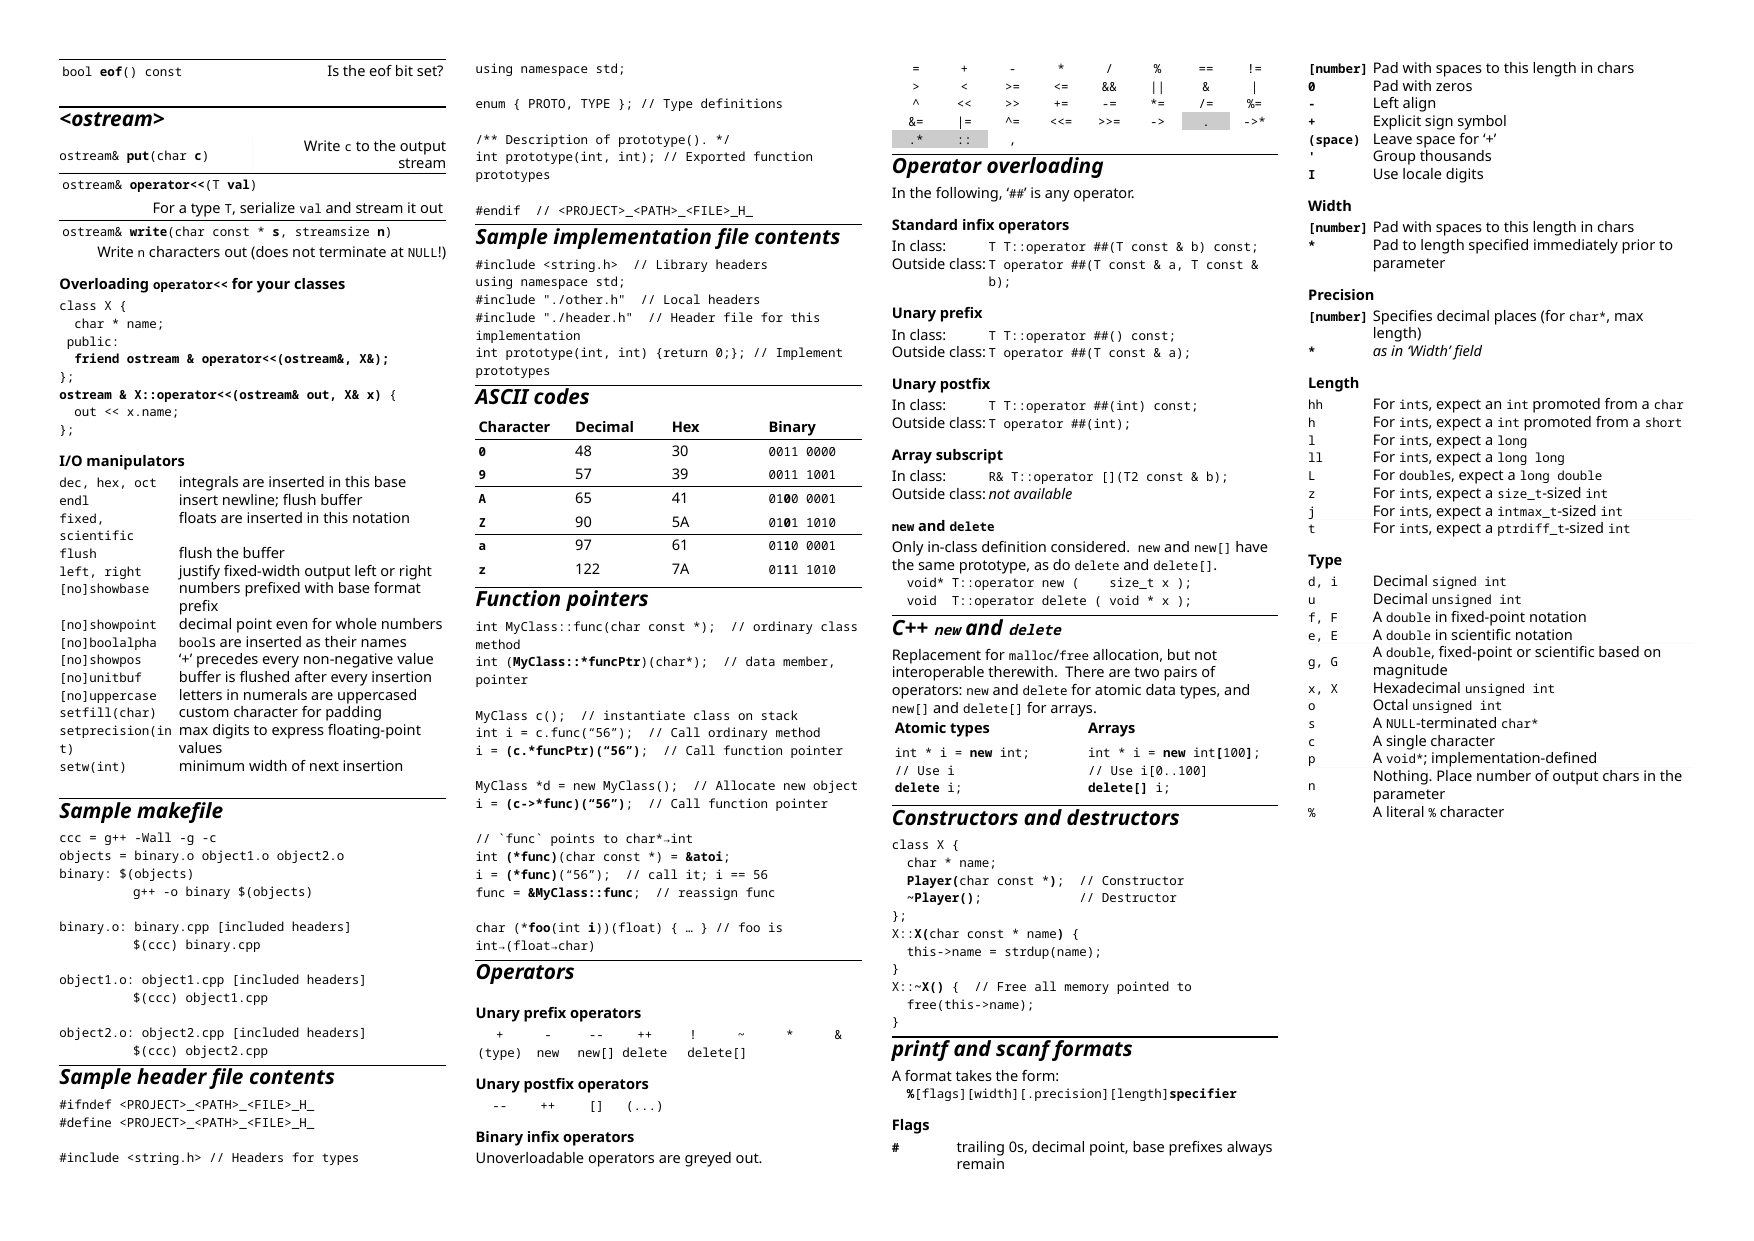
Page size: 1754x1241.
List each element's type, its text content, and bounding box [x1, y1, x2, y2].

table_cell as in ‘Width’ field [1373, 343, 1694, 360]
table_cell custom character for padding [179, 704, 446, 721]
table_header != [1230, 59, 1278, 77]
table_cell l [1308, 431, 1373, 449]
text #define <PROJECT>_<PATH>_<FILE>_H_ [59, 1113, 446, 1131]
table_header ++ [620, 1026, 669, 1043]
text free(this->name); [892, 995, 1278, 1013]
subtitle Precision [1308, 272, 1695, 307]
table_cell j [1308, 502, 1373, 519]
table_header Write c to the output stream [253, 137, 446, 172]
text #include <string.h> // Headers for types [59, 1149, 446, 1166]
table_header [765, 1096, 814, 1114]
table_cell 5A [669, 510, 765, 533]
table_cell A NULL-terminated char* [1373, 714, 1694, 732]
text int i = c.func(“56”); // Call ordinary method [475, 723, 862, 741]
subtitle Binary infix operators [475, 1114, 862, 1149]
table_cell <= [1037, 77, 1085, 94]
table_cell delete [620, 1043, 669, 1061]
table_cell 0110 0001 [765, 535, 862, 557]
table_header hh [1308, 396, 1373, 413]
table_cell Pad with spaces to this length in chars [1373, 59, 1694, 77]
text objects = binary.o object1.o object2.o [59, 846, 446, 864]
table_cell insert newline; flush buffer [179, 491, 446, 509]
table_cell For ints, expect a int promoted from a short [1373, 413, 1694, 431]
table_header Specifies decimal places (for char*, max length) [1373, 307, 1694, 342]
table_cell *= [1133, 95, 1182, 112]
subtitle Unary prefix operators [475, 990, 862, 1026]
table_cell u [1308, 590, 1373, 608]
table_cell T operator ##(T const & a); [988, 344, 1278, 361]
text this->name = strdup(name); [892, 942, 1278, 959]
text binary.o: binary.cpp [included headers] [59, 917, 446, 935]
table_cell int * i = new int[100]; // Use i[0..100] delete[] i; [1085, 740, 1278, 799]
subtitle new and delete [892, 503, 1278, 538]
table_cell -= [1085, 95, 1133, 112]
table_cell 0111 1010 [765, 557, 862, 581]
table_header + [940, 59, 988, 77]
table_header ostream& put(char c) [59, 137, 252, 172]
table_cell Outside class: [892, 414, 988, 432]
table_cell /= [1182, 95, 1230, 112]
table_cell .* [892, 130, 940, 148]
table_cell - [1308, 95, 1373, 112]
table_cell ->* [1230, 112, 1278, 130]
table_cell f, F [1308, 608, 1373, 626]
table_cell e, E [1308, 626, 1373, 643]
table_cell 61 [669, 535, 765, 557]
table_header In class: [892, 468, 988, 485]
table_cell A void*; implementation-defined [1373, 750, 1694, 767]
table_header * [1037, 59, 1085, 77]
text enum { PROTO, TYPE }; // Type definitions [475, 94, 862, 112]
text func = &MyClass::func; // reassign func [475, 883, 862, 901]
table_header & [814, 1026, 862, 1043]
text $(ccc) object1.cpp [59, 988, 446, 1006]
table_cell -> [1133, 112, 1182, 130]
text #include "./other.h" // Local headers [475, 290, 862, 308]
subtitle Operator overloading [892, 155, 1278, 178]
table_cell * [1308, 343, 1373, 360]
table_cell [number] [1308, 59, 1373, 77]
text X::X(char const * name) { [892, 924, 1278, 942]
text g++ -o binary $(objects) [59, 882, 446, 899]
table_cell bools are inserted as their names [179, 633, 446, 651]
table_cell For ints, expect a long long [1373, 449, 1694, 466]
subtitle Sample header file contents [59, 1066, 446, 1089]
table_cell [1182, 130, 1230, 148]
table_header Hex [669, 416, 765, 439]
table_cell bool eof() const [59, 60, 253, 83]
table_cell ostream& write(char const * s, streamsize n) [59, 221, 446, 243]
table_header - [988, 59, 1037, 77]
text #include <string.h> // Library headers [475, 255, 862, 273]
table_cell T operator ##(int); [988, 414, 1278, 432]
table_cell . [1182, 112, 1230, 130]
table_cell z [1308, 484, 1373, 502]
table_cell decimal point even for whole numbers [179, 615, 446, 633]
text i = (c.*funcPtr)(“56”); // Call function pointer [475, 741, 862, 759]
subtitle Unary postfix [892, 361, 1278, 397]
subtitle Flags [892, 1102, 1278, 1138]
table_cell (type) [475, 1043, 524, 1061]
subtitle Overloading operator<< for your classes [59, 261, 446, 296]
table_cell 0100 0001 [765, 487, 862, 510]
subtitle Standard infix operators [892, 202, 1278, 237]
table_cell 0011 0000 [765, 440, 862, 463]
table_cell [1133, 130, 1182, 148]
subtitle Unary postfix operators [475, 1061, 862, 1096]
table_header trailing 0s, decimal point, base prefixes always remain [956, 1138, 1278, 1173]
table_cell [1085, 130, 1133, 148]
table_header * [765, 1026, 814, 1043]
table_cell Use locale digits [1373, 165, 1694, 183]
table_cell flush the buffer [179, 544, 446, 562]
table_header Atomic types [892, 717, 1085, 740]
table_cell |= [940, 112, 988, 130]
table_cell ll [1308, 449, 1373, 466]
table_cell numbers prefixed with base format prefix [179, 580, 446, 615]
table_cell buffer is flushed after every insertion [179, 668, 446, 686]
table_header -- [475, 1096, 523, 1114]
subtitle printf and scanf formats [892, 1038, 1278, 1061]
table_cell >> [988, 95, 1037, 112]
text #endif // <PROJECT>_<PATH>_<FILE>_H_ [475, 201, 862, 218]
table_cell For a type T, serialize val and stream it out [59, 196, 446, 219]
table_cell > [892, 77, 940, 94]
table_header Arrays [1085, 717, 1278, 740]
text public: [59, 332, 446, 349]
table_cell setfill(char) [59, 704, 179, 721]
table_cell Pad to length specified immediately prior to parameter [1373, 236, 1694, 272]
table_header T T::operator ##(int) const; [988, 397, 1278, 414]
table_cell [no]uppercase [59, 686, 179, 704]
text int prototype(int, int); // Exported function prototypes [475, 148, 862, 183]
text In the following, ‘##’ is any operator. [892, 184, 1278, 202]
text ~Player(); // Destructor [892, 889, 1278, 906]
table_cell & [1182, 77, 1230, 94]
table_header T T::operator ##() const; [988, 326, 1278, 343]
table_cell 0011 1001 [765, 463, 862, 486]
subtitle Operators [475, 961, 862, 984]
table_header For ints, expect an int promoted from a char [1373, 396, 1694, 413]
table_cell 65 [572, 487, 669, 510]
table_header R& T::operator [](T2 const & b); [988, 468, 1278, 485]
table_cell Hexadecimal unsigned int [1373, 679, 1694, 697]
text out << x.name; [59, 403, 446, 420]
table_cell 90 [572, 510, 669, 533]
table_cell [814, 1043, 862, 1061]
table_cell A single character [1373, 732, 1694, 750]
table_cell Decimal unsigned int [1373, 590, 1694, 608]
text class X { [59, 296, 446, 314]
text int prototype(int, int) {return 0;}; // Implement prototypes [475, 343, 862, 379]
table_cell Write n characters out (does not terminate at NULL!) [59, 243, 446, 261]
table_cell For ints, expect a intmax_t-sized int [1373, 502, 1694, 519]
table_cell I [1308, 165, 1373, 183]
subtitle Type [1308, 537, 1695, 573]
table_cell [no]boolalpha [59, 633, 179, 651]
table_cell < [940, 77, 988, 94]
table_header integrals are inserted in this base [179, 474, 446, 491]
table_cell Z [475, 510, 572, 533]
table_header + [475, 1026, 524, 1043]
text class X { [892, 836, 1278, 853]
table_header # [892, 1138, 956, 1173]
table_cell ‘+’ precedes every non-negative value [179, 651, 446, 668]
text $(ccc) object2.cpp [59, 1041, 446, 1059]
table_cell t [1308, 520, 1373, 537]
table_header == [1182, 59, 1230, 77]
table_cell (space) [1308, 130, 1373, 148]
table_cell , [988, 130, 1037, 148]
table_header Decimal signed int [1373, 573, 1694, 590]
text object1.o: object1.cpp [included headers] [59, 970, 446, 988]
table_header In class: [892, 397, 988, 414]
text object2.o: object2.cpp [included headers] [59, 1023, 446, 1041]
table_cell 41 [669, 487, 765, 510]
table_cell setw(int) [59, 757, 179, 774]
text /** Description of prototype(). */ [475, 130, 862, 148]
table_cell Left align [1373, 95, 1694, 112]
subtitle Length [1308, 360, 1695, 396]
table_cell letters in numerals are uppercased [179, 686, 446, 704]
table_cell A [475, 487, 572, 510]
text i = (*func)(“56”); // call it; i == 56 [475, 865, 862, 883]
table_cell fixed, scientific [59, 509, 179, 544]
table_cell minimum width of next insertion [179, 757, 446, 774]
table_cell + [1308, 112, 1373, 130]
table_cell 30 [669, 440, 765, 463]
table_cell L [1308, 466, 1373, 484]
text A format takes the form: [892, 1067, 1278, 1085]
table_cell || [1133, 77, 1182, 94]
table_cell 48 [572, 440, 669, 463]
table_cell For doubles, expect a long double [1373, 466, 1694, 484]
text MyClass *d = new MyClass(); // Allocate new object [475, 777, 862, 794]
subtitle I/O manipulators [59, 438, 446, 473]
table_header - [524, 1026, 572, 1043]
table_cell z [475, 557, 572, 581]
subtitle Width [1308, 183, 1695, 218]
text using namespace std; [475, 59, 862, 77]
subtitle C++ new and delete [892, 616, 1278, 640]
text }; [59, 367, 446, 385]
table_cell ^ [892, 95, 940, 112]
table_header In class: [892, 237, 988, 255]
text void* T::operator new ( size_t x ); [892, 574, 1278, 591]
table_cell Group thousands [1373, 148, 1694, 165]
table_cell [no]showpoint [59, 615, 179, 633]
table_cell >= [988, 77, 1037, 94]
text int (MyClass::*funcPtr)(char*); // data member, pointer [475, 653, 862, 688]
text X::~X() { // Free all memory pointed to [892, 977, 1278, 995]
table_cell For ints, expect a ptrdiff_t-sized int [1373, 520, 1694, 537]
table_header [669, 1096, 717, 1114]
table_cell * [1308, 236, 1373, 272]
text using namespace std; [475, 273, 862, 290]
table_cell 0 [475, 440, 572, 463]
table_cell c [1308, 732, 1373, 750]
table_cell 0101 1010 [765, 510, 862, 533]
table_cell A literal % character [1373, 803, 1694, 821]
text $(ccc) binary.cpp [59, 935, 446, 953]
table_cell not available [988, 485, 1278, 503]
table_header In class: [892, 326, 988, 343]
table_header [number] [1308, 219, 1373, 236]
text }; [892, 906, 1278, 924]
table_cell flush [59, 544, 179, 562]
text ccc = g++ -Wall -g -c [59, 829, 446, 846]
table_cell :: [940, 130, 988, 148]
table_header Binary [765, 416, 862, 439]
table_header [] [572, 1096, 620, 1114]
table_header Character [475, 416, 572, 439]
text %[flags][width][.precision][length]specifier [892, 1085, 1278, 1102]
table_cell [no]showbase [59, 580, 179, 615]
table_cell x, X [1308, 679, 1373, 697]
table_cell %= [1230, 95, 1278, 112]
table_cell % [1308, 803, 1373, 821]
table_header Pad with spaces to this length in chars [1373, 219, 1694, 236]
text Player(char const *); // Constructor [892, 871, 1278, 889]
table_cell 57 [572, 463, 669, 486]
table_cell Octal unsigned int [1373, 697, 1694, 714]
table_cell += [1037, 95, 1085, 112]
table_cell T operator ##(T const & a, T const & b); [988, 255, 1278, 290]
subtitle Sample implementation file contents [475, 225, 862, 249]
table_cell delete[] [669, 1043, 765, 1061]
text char (*foo(int i))(float) { … } // foo is int→(float→char) [475, 918, 862, 954]
table_header [814, 1096, 862, 1114]
table_cell new[] [572, 1043, 620, 1061]
table_cell left, right [59, 562, 179, 580]
table_cell && [1085, 77, 1133, 94]
table_header / [1085, 59, 1133, 77]
text Unoverloadable operators are greyed out. [475, 1149, 862, 1167]
text char * name; [892, 853, 1278, 871]
table_cell For ints, expect a long [1373, 431, 1694, 449]
text } [892, 1013, 1278, 1030]
table_header -- [572, 1026, 620, 1043]
table_header ~ [717, 1026, 765, 1043]
table_cell 39 [669, 463, 765, 486]
table_cell a [475, 535, 572, 557]
table_header (...) [620, 1096, 669, 1114]
table_cell [765, 1043, 814, 1061]
table_cell A double in fixed-point notation [1373, 608, 1694, 626]
table_cell h [1308, 413, 1373, 431]
table_cell new [524, 1043, 572, 1061]
text Replacement for malloc/free allocation, but not interoperable therewith. There are two pairs of operators: new and delete for atomic data types, and new[] and delete[] for arrays. [892, 646, 1278, 717]
text Only in-class definition considered. new and new[] have the same prototype, as do delete and delete[]. [892, 538, 1278, 574]
text friend ostream & operator<<(ostream&, X&); [59, 349, 446, 367]
table_header [717, 1096, 765, 1114]
table_cell Outside class: [892, 485, 988, 503]
subtitle ASCII codes [475, 386, 862, 409]
text binary: $(objects) [59, 864, 446, 882]
subtitle Array subscript [892, 432, 1278, 467]
table_cell int * i = new int; // Use i delete i; [892, 740, 1085, 799]
table_header T T::operator ##(T const & b) const; [988, 237, 1278, 255]
table_cell | [1230, 77, 1278, 94]
table_cell &= [892, 112, 940, 130]
table_cell 0 [1308, 77, 1373, 94]
table_cell n [1308, 768, 1373, 803]
table_cell p [1308, 750, 1373, 767]
table_cell g, G [1308, 644, 1373, 679]
table_cell Pad with zeros [1373, 77, 1694, 94]
table_cell A double in scientific notation [1373, 626, 1694, 643]
table_cell 122 [572, 557, 669, 581]
table_cell Outside class: [892, 255, 988, 290]
text // `func` points to char*→int [475, 830, 862, 847]
table_cell <<= [1037, 112, 1085, 130]
table_header d, i [1308, 573, 1373, 590]
table_cell [no]showpos [59, 651, 179, 668]
subtitle Sample makefile [59, 799, 446, 823]
text MyClass c(); // instantiate class on stack [475, 706, 862, 723]
table_cell [1230, 130, 1278, 148]
table_cell o [1308, 697, 1373, 714]
text i = (c->*func)(“56”); // Call function pointer [475, 794, 862, 812]
table_cell 97 [572, 535, 669, 557]
table_cell setprecision(int) [59, 721, 179, 757]
table_cell ostream& operator<<(T val) [59, 174, 446, 196]
table_cell s [1308, 714, 1373, 732]
table_cell Nothing. Place number of output chars in the parameter [1373, 768, 1694, 803]
table_cell floats are inserted in this notation [179, 509, 446, 544]
text #ifndef <PROJECT>_<PATH>_<FILE>_H_ [59, 1096, 446, 1113]
table_header [number] [1308, 307, 1373, 342]
table_cell [1037, 130, 1085, 148]
text int (*func)(char const *) = &atoi; [475, 847, 862, 865]
text } [892, 959, 1278, 977]
text char * name; [59, 314, 446, 332]
table_cell A double, fixed-point or scientific based on magnitude [1373, 644, 1694, 679]
table_cell 9 [475, 463, 572, 486]
text int MyClass::func(char const *); // ordinary class method [475, 617, 862, 653]
table_cell ^= [988, 112, 1037, 130]
subtitle <ostream> [59, 108, 446, 131]
table_header ! [669, 1026, 717, 1043]
table_cell Explicit sign symbol [1373, 112, 1694, 130]
table_cell Outside class: [892, 344, 988, 361]
table_header = [892, 59, 940, 77]
table_cell >>= [1085, 112, 1133, 130]
table_header dec, hex, oct [59, 474, 179, 491]
text }; [59, 420, 446, 438]
table_cell endl [59, 491, 179, 509]
table_cell For ints, expect a size_t-sized int [1373, 484, 1694, 502]
table_cell << [940, 95, 988, 112]
subtitle Constructors and destructors [892, 806, 1278, 830]
text void T::operator delete ( void * x ); [892, 591, 1278, 609]
subtitle Function pointers [475, 588, 862, 611]
table_cell ' [1308, 148, 1373, 165]
table_cell [no]unitbuf [59, 668, 179, 686]
table_cell Is the eof bit set? [253, 60, 446, 83]
text #include "./header.h" // Header file for this implementation [475, 308, 862, 343]
table_cell max digits to express floating-point values [179, 721, 446, 757]
table_cell justify fixed-width output left or right [179, 562, 446, 580]
text ostream & X::operator<<(ostream& out, X& x) { [59, 385, 446, 403]
subtitle Unary prefix [892, 290, 1278, 326]
table_header ++ [524, 1096, 572, 1114]
table_header Decimal [572, 416, 669, 439]
table_cell Leave space for ‘+’ [1373, 130, 1694, 148]
table_header % [1133, 59, 1182, 77]
table_cell 7A [669, 557, 765, 581]
